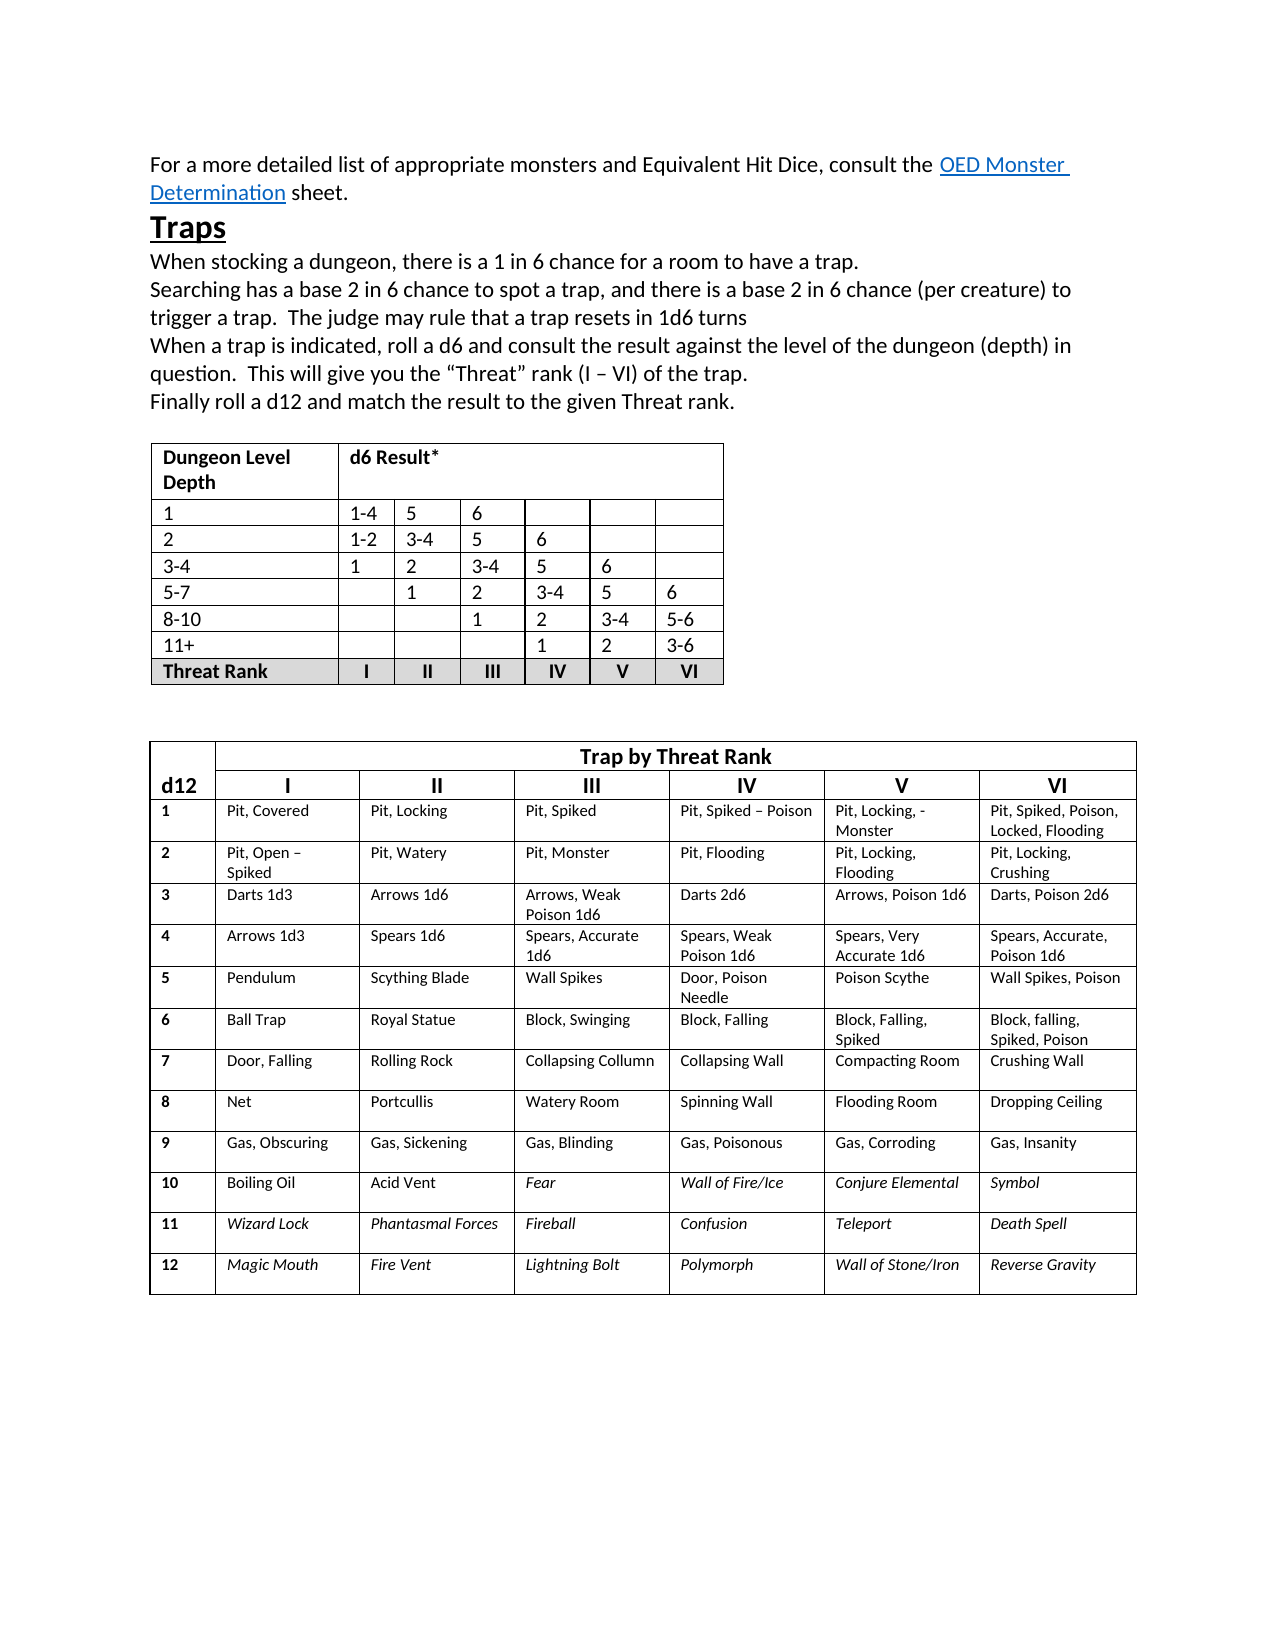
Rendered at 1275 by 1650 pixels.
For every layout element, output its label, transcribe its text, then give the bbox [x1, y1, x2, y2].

table_cell II [360, 771, 514, 799]
table_cell Pendulum [216, 967, 359, 1008]
table_cell V [825, 771, 979, 799]
table_cell [395, 606, 460, 631]
table_cell 3-4 [152, 553, 338, 578]
table_cell Lightning Bolt [515, 1254, 669, 1294]
table_cell 5 [151, 967, 215, 1008]
table_cell 4 [151, 925, 215, 966]
table_cell Pit, Spiked – Poison [670, 800, 824, 841]
table_cell Spears, Accurate, Poison 1d6 [980, 925, 1136, 966]
table_cell 1 [339, 553, 394, 578]
table_cell Spears 1d6 [360, 925, 514, 966]
table_cell Polymorph [670, 1254, 824, 1294]
table_cell [591, 526, 655, 552]
table_cell Pit, Watery [360, 842, 514, 883]
text For a more detailed list of appropriate monsters and Equivalent Hit Dice, consult the OED Monster Determination sheet. [150, 150, 1125, 206]
table_cell 7 [151, 1050, 215, 1090]
table_cell Fire Vent [360, 1254, 514, 1294]
table_cell [461, 632, 524, 658]
table_cell Scything Blade [360, 967, 514, 1008]
table_cell 2 [461, 579, 524, 605]
table_cell 3-4 [395, 526, 460, 552]
table_cell IV [670, 771, 824, 799]
table_cell Fear [515, 1173, 669, 1212]
table_header Trap by Threat Rank [216, 742, 1136, 770]
table_cell [656, 526, 723, 552]
table_cell Darts 1d3 [216, 884, 359, 924]
table_header Dungeon Level Depth [152, 444, 338, 499]
table_cell 11 [151, 1213, 215, 1253]
table_cell VI [656, 659, 723, 684]
text Finally roll a d12 and match the result to the given Threat rank. [150, 387, 1125, 415]
table_cell [526, 500, 589, 525]
table_cell IV [526, 659, 589, 684]
text When stocking a dungeon, there is a 1 in 6 chance for a room to have a trap. [150, 247, 1125, 275]
table_cell 8-10 [152, 606, 338, 631]
table_cell 1 [461, 606, 524, 631]
table_cell 6 [591, 553, 655, 578]
table_cell [339, 579, 394, 605]
table_cell 6 [461, 500, 524, 525]
table_cell [339, 632, 394, 658]
table_cell Wall Spikes, Poison [980, 967, 1136, 1008]
text Searching has a base 2 in 6 chance to spot a trap, and there is a base 2 in 6 chance (per creature) to trigger a trap. The judge may rule that a trap resets in 1d6 turns [150, 275, 1125, 331]
table_cell Wizard Lock [216, 1213, 359, 1253]
table_cell [656, 553, 723, 578]
table_cell Gas, Corroding [825, 1132, 979, 1172]
table_cell Door, Falling [216, 1050, 359, 1090]
table_cell Door, Poison Needle [670, 967, 824, 1008]
table_cell 3-6 [656, 632, 723, 658]
table_cell 2 [526, 606, 589, 631]
table_cell 9 [151, 1132, 215, 1172]
table_cell [395, 632, 460, 658]
table_cell 6 [526, 526, 589, 552]
table_cell Teleport [825, 1213, 979, 1253]
table_cell Block, Swinging [515, 1009, 669, 1049]
table_cell Watery Room [515, 1091, 669, 1131]
table_cell 1-2 [339, 526, 394, 552]
table_cell Portcullis [360, 1091, 514, 1131]
table_cell 1 [526, 632, 589, 658]
table_header d6 Result* [339, 444, 723, 499]
table_cell 2 [151, 842, 215, 883]
table_cell 6 [151, 1009, 215, 1049]
table_cell Symbol [980, 1173, 1136, 1212]
table_cell Death Spell [980, 1213, 1136, 1253]
table_cell Spears, Very Accurate 1d6 [825, 925, 979, 966]
table_cell Gas, Insanity [980, 1132, 1136, 1172]
table_cell Gas, Sickening [360, 1132, 514, 1172]
table_cell Arrows, Poison 1d6 [825, 884, 979, 924]
table_cell VI [980, 771, 1136, 799]
table_header d12 [151, 742, 215, 799]
table_cell Dropping Ceiling [980, 1091, 1136, 1131]
table_cell Confusion [670, 1213, 824, 1253]
text Traps [150, 206, 1125, 247]
table_cell Arrows, Weak Poison 1d6 [515, 884, 669, 924]
table_cell Collapsing Wall [670, 1050, 824, 1090]
table_cell II [395, 659, 460, 684]
table_cell Pit, Locking [360, 800, 514, 841]
table_cell Magic Mouth [216, 1254, 359, 1294]
table_cell Wall of Stone/Iron [825, 1254, 979, 1294]
table_cell III [515, 771, 669, 799]
table_cell Fireball [515, 1213, 669, 1253]
table_cell Crushing Wall [980, 1050, 1136, 1090]
table_cell Arrows 1d3 [216, 925, 359, 966]
table_cell V [591, 659, 655, 684]
table_cell 1-4 [339, 500, 394, 525]
table_cell 3-4 [526, 579, 589, 605]
table_cell Block, Falling, Spiked [825, 1009, 979, 1049]
table_cell Flooding Room [825, 1091, 979, 1131]
table_cell Pit, Spiked [515, 800, 669, 841]
table_cell Pit, Flooding [670, 842, 824, 883]
table_cell Spears, Weak Poison 1d6 [670, 925, 824, 966]
table_cell 11+ [152, 632, 338, 658]
table_cell Pit, Spiked, Poison, Locked, Flooding [980, 800, 1136, 841]
table_cell 1 [152, 500, 338, 525]
table_cell 5 [591, 579, 655, 605]
table_cell Royal Statue [360, 1009, 514, 1049]
table_cell 2 [591, 632, 655, 658]
table_cell 6 [656, 579, 723, 605]
table_cell Arrows 1d6 [360, 884, 514, 924]
table_cell 1 [395, 579, 460, 605]
table_cell Spinning Wall [670, 1091, 824, 1131]
table_cell Reverse Gravity [980, 1254, 1136, 1294]
table_cell 5-7 [152, 579, 338, 605]
table_cell Rolling Rock [360, 1050, 514, 1090]
table_cell Pit, Monster [515, 842, 669, 883]
text When a trap is indicated, roll a d6 and consult the result against the level of the dungeon (depth) in question. This will give you the “Threat” rank (I – VI) of the trap. [150, 331, 1125, 387]
table_cell 2 [395, 553, 460, 578]
table_cell Wall of Fire/Ice [670, 1173, 824, 1212]
table_cell 1 [151, 800, 215, 841]
table_cell I [216, 771, 359, 799]
table_cell Pit, Locking, - Monster [825, 800, 979, 841]
table_cell Compacting Room [825, 1050, 979, 1090]
table_cell Collapsing Collumn [515, 1050, 669, 1090]
table_cell Acid Vent [360, 1173, 514, 1212]
table_cell 3 [151, 884, 215, 924]
table_cell Darts, Poison 2d6 [980, 884, 1136, 924]
table_cell Net [216, 1091, 359, 1131]
table_cell Darts 2d6 [670, 884, 824, 924]
table_cell 2 [152, 526, 338, 552]
table_cell Ball Trap [216, 1009, 359, 1049]
table_cell Pit, Locking, Flooding [825, 842, 979, 883]
table_cell 3-4 [591, 606, 655, 631]
table_cell Pit, Open – Spiked [216, 842, 359, 883]
table_cell [591, 500, 655, 525]
table_cell 3-4 [461, 553, 524, 578]
table_cell Pit, Locking, Crushing [980, 842, 1136, 883]
table_cell Spears, Accurate 1d6 [515, 925, 669, 966]
table_cell Wall Spikes [515, 967, 669, 1008]
table_cell Gas, Poisonous [670, 1132, 824, 1172]
table_cell 5 [461, 526, 524, 552]
table_cell Boiling Oil [216, 1173, 359, 1212]
table_cell 8 [151, 1091, 215, 1131]
table_cell Threat Rank [152, 659, 338, 684]
table_cell 12 [151, 1254, 215, 1294]
table_cell Pit, Covered [216, 800, 359, 841]
table_cell 10 [151, 1173, 215, 1212]
table_cell Block, falling, Spiked, Poison [980, 1009, 1136, 1049]
table_cell 5-6 [656, 606, 723, 631]
table_cell [339, 606, 394, 631]
table_cell [656, 500, 723, 525]
table_cell Poison Scythe [825, 967, 979, 1008]
table_cell Phantasmal Forces [360, 1213, 514, 1253]
table_cell Gas, Obscuring [216, 1132, 359, 1172]
table_cell 5 [526, 553, 589, 578]
table_cell Conjure Elemental [825, 1173, 979, 1212]
table_cell III [461, 659, 524, 684]
table_cell I [339, 659, 394, 684]
table_cell 5 [395, 500, 460, 525]
table_cell Gas, Blinding [515, 1132, 669, 1172]
table_cell Block, Falling [670, 1009, 824, 1049]
